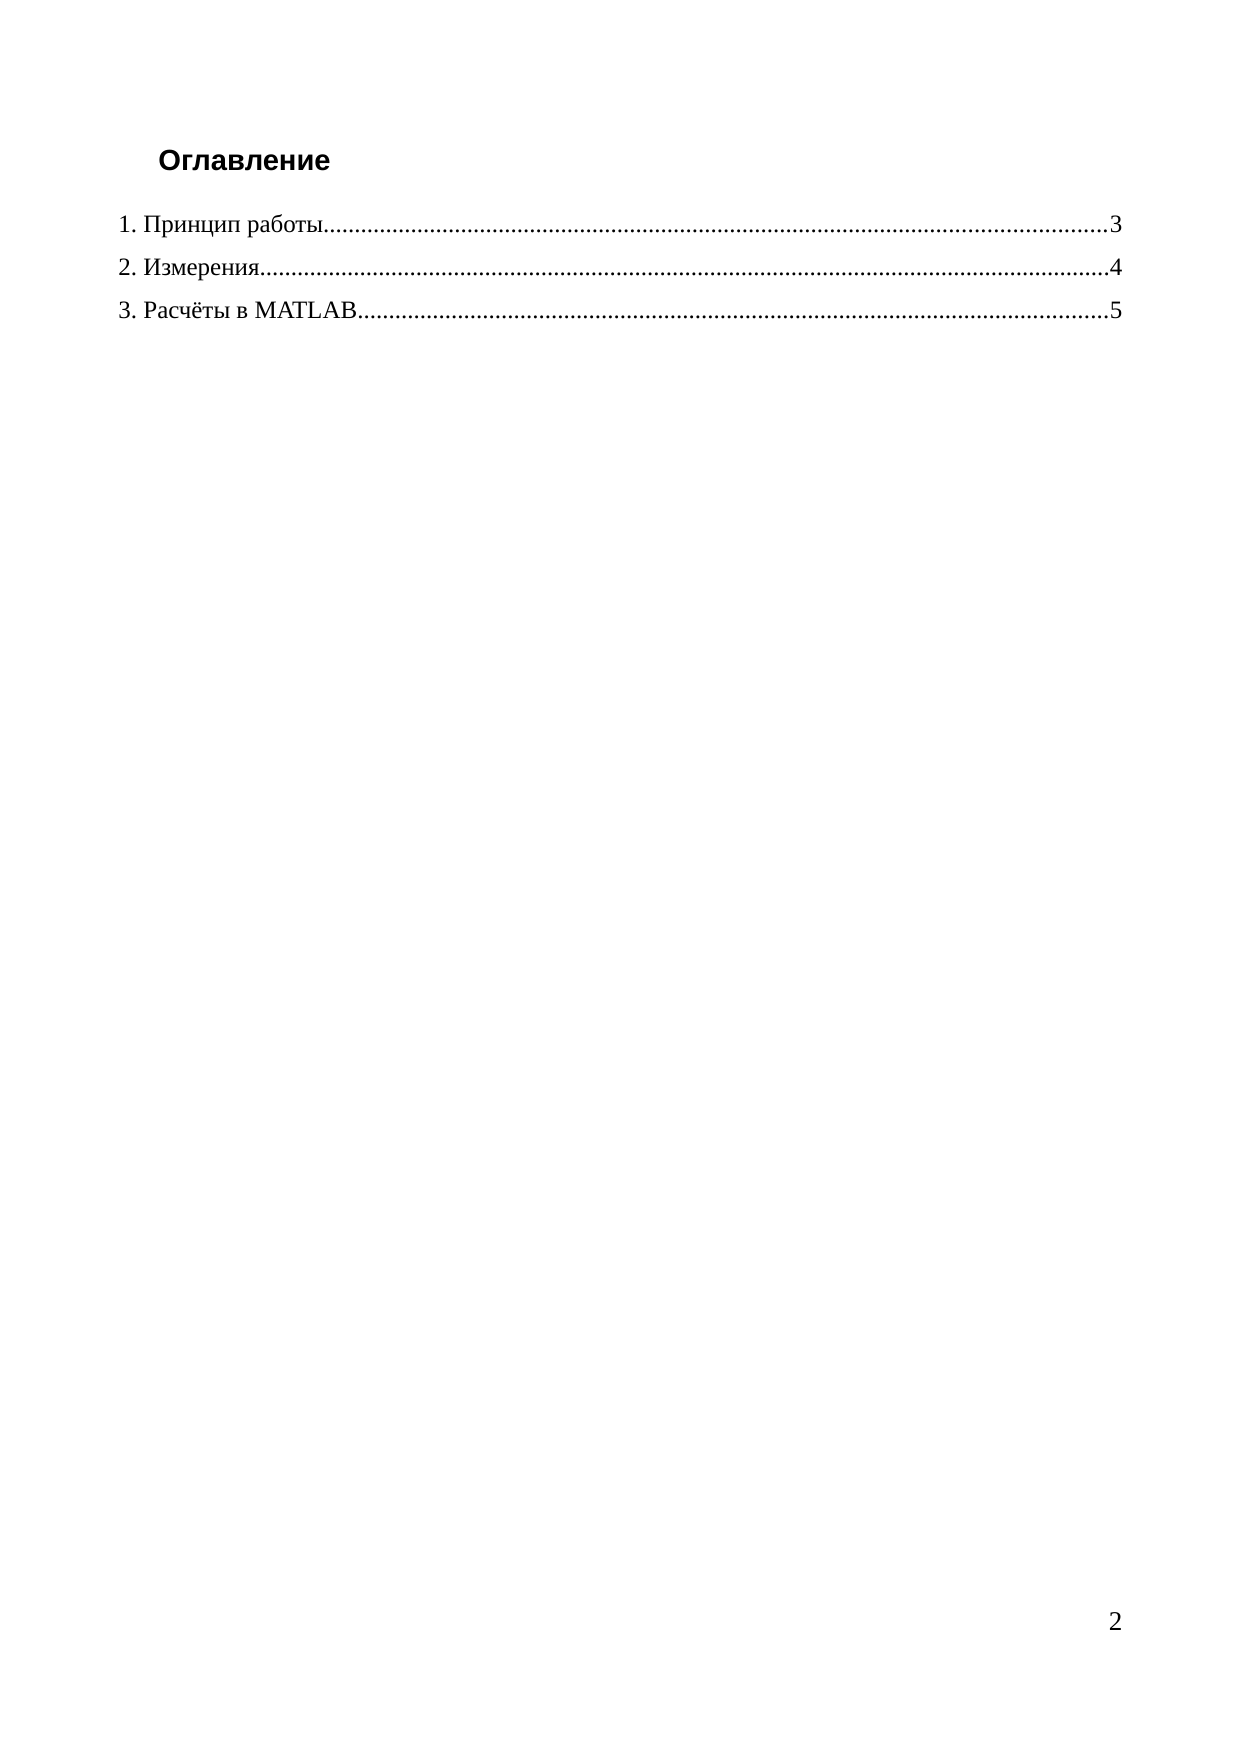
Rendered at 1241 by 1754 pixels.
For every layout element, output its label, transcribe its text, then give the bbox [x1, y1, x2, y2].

text 3. Расчёты в MATLAB 5 [118, 296, 1122, 324]
subtitle Оглавление [118, 139, 1122, 178]
text 2. Измерения 4 [118, 252, 1122, 281]
text 1. Принцип работы 3 [118, 209, 1122, 238]
